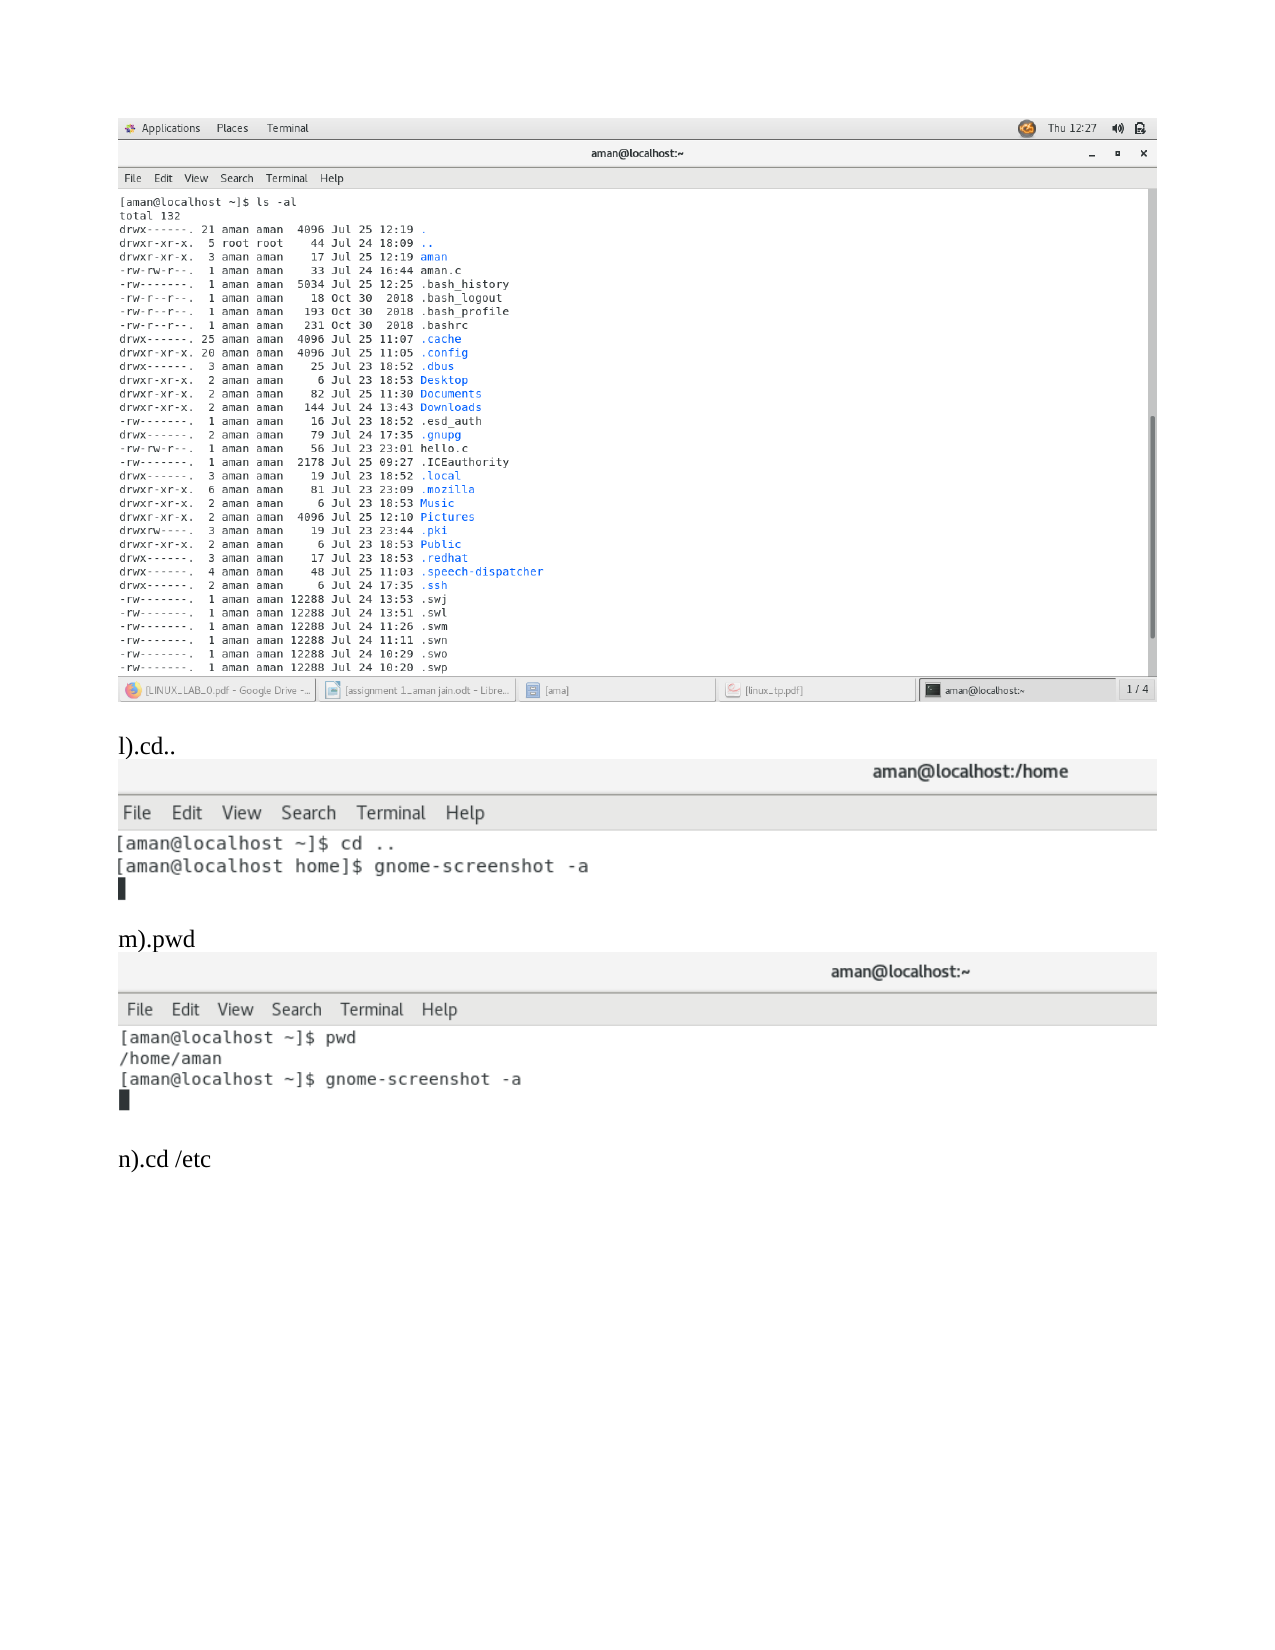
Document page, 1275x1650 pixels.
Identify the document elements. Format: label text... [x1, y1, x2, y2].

text l).cd.. [118, 731, 1157, 759]
picture [118, 952, 1157, 1145]
picture [118, 118, 1157, 702]
text m).pwd [118, 924, 1157, 952]
picture [118, 759, 1157, 924]
text n).cd /etc [118, 1145, 1157, 1173]
